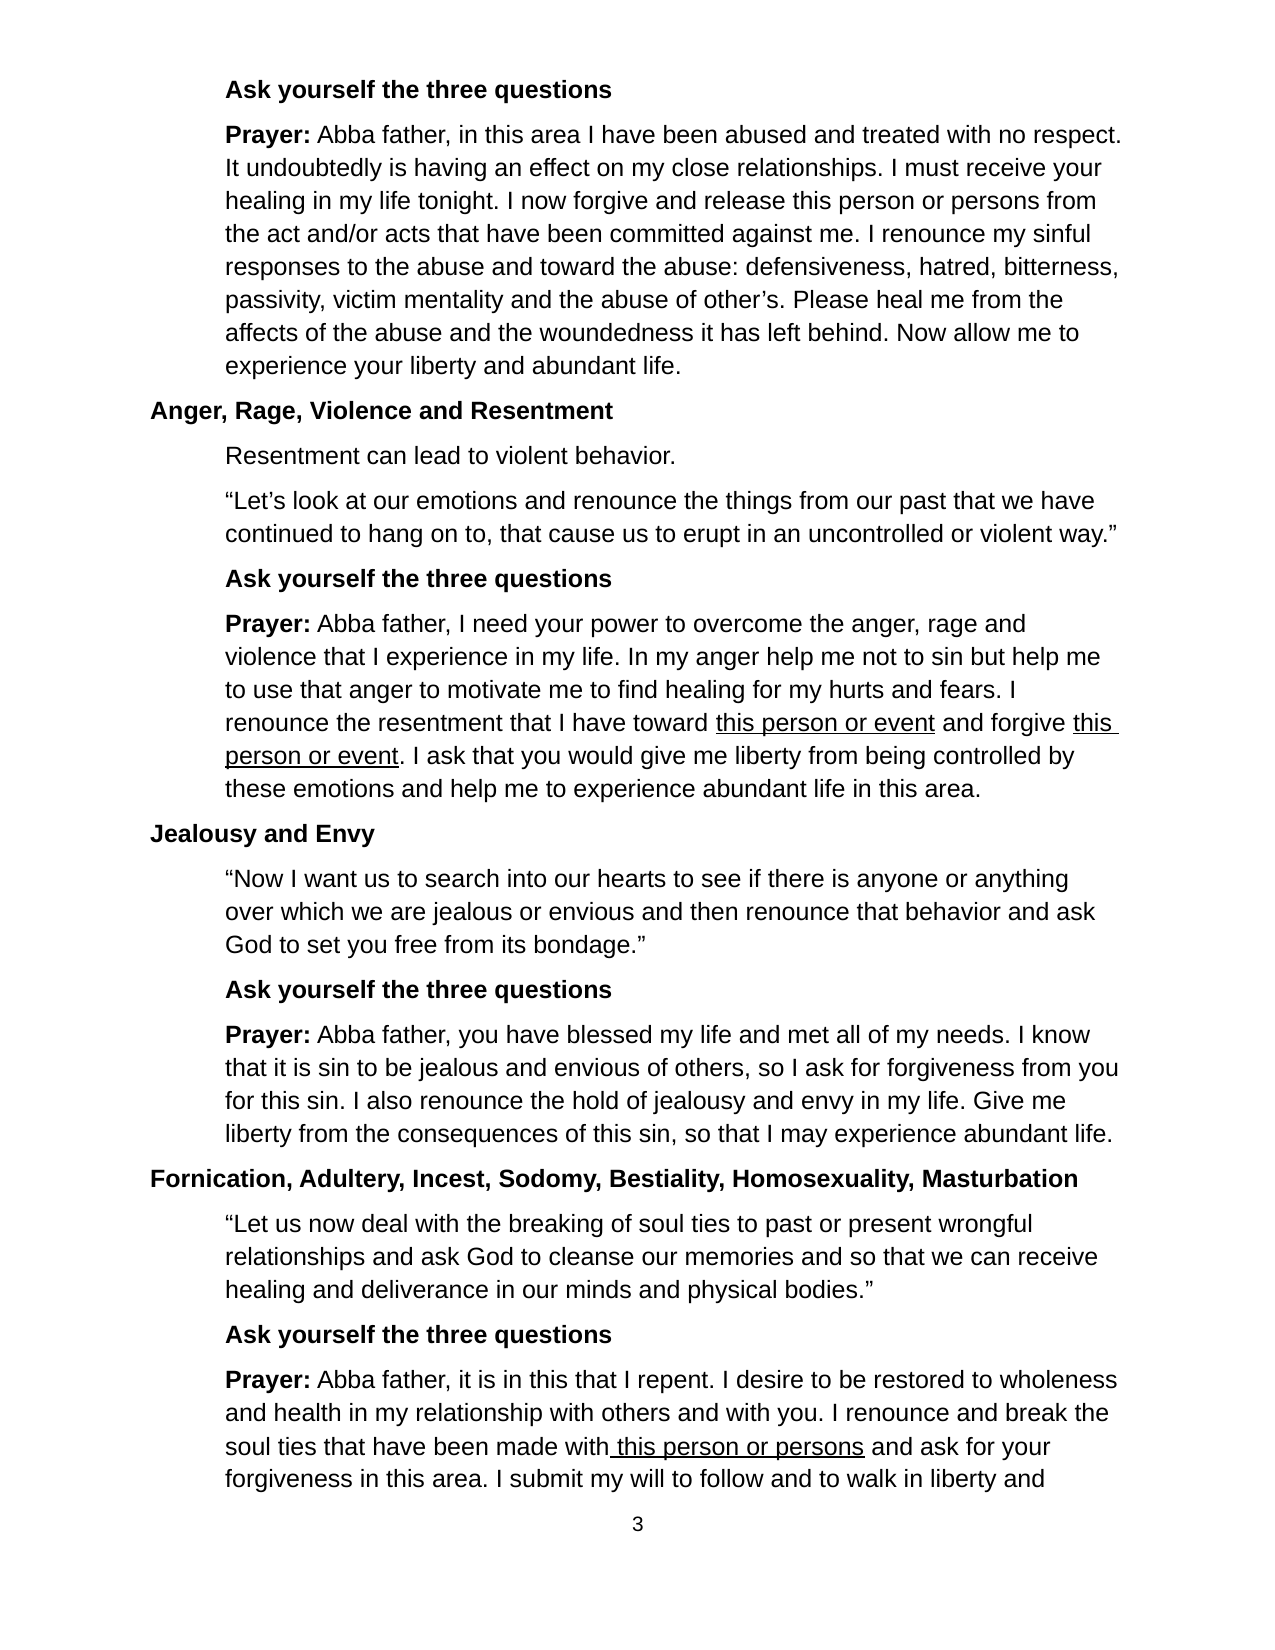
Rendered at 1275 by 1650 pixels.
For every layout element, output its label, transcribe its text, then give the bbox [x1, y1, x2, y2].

text Prayer: Abba father, you have blessed my life and met all of my needs. I know that it is sin to be jealous and envious of others, so I ask for forgiveness from you for this sin. I also renounce the hold of jealousy and envy in my life. Give me liberty from the consequences of this sin, so that I may experience abundant life. [225, 1020, 1125, 1148]
text Ask yourself the three questions [225, 75, 1125, 104]
subtitle Fornication, Adultery, Incest, Sodomy, Bestiality, Homosexuality, Masturbation [150, 1164, 1125, 1193]
text “Now I want us to search into our hearts to see if there is anyone or anything over which we are jealous or envious and then renounce that behavior and ask God to set you free from its bondage.” [225, 864, 1125, 959]
text Prayer: Abba father, it is in this that I repent. I desire to be restored to wholeness and health in my relationship with others and with you. I renounce and break the soul ties that have been made with this person or persons and ask for your forgiveness in this area. I submit my will to follow and to walk in liberty and [225, 1365, 1125, 1493]
text Ask yourself the three questions [225, 1320, 1125, 1349]
text “Let’s look at our emotions and renounce the things from our past that we have continued to hang on to, that cause us to erupt in an uncontrolled or violent way.” [225, 486, 1125, 548]
text “Let us now deal with the breaking of soul ties to past or present wrongful relationships and ask God to cleanse our memories and so that we can receive healing and deliverance in our minds and physical bodies.” [225, 1209, 1125, 1304]
text Prayer: Abba father, I need your power to overcome the anger, rage and violence that I experience in my life. In my anger help me not to sin but help me to use that anger to motivate me to find healing for my hurts and fears. I renounce the resentment that I have toward this person or event and forgive this person or event. I ask that you would give me liberty from being controlled by these emotions and help me to experience abundant life in this area. [225, 609, 1125, 803]
text Ask yourself the three questions [225, 564, 1125, 593]
subtitle Jealousy and Envy [150, 819, 1125, 848]
subtitle Anger, Rage, Violence and Resentment [150, 396, 1125, 425]
text Prayer: Abba father, in this area I have been abused and treated with no respect. It undoubtedly is having an effect on my close relationships. I must receive your healing in my life tonight. I now forgive and release this person or persons from the act and/or acts that have been committed against me. I renounce my sinful responses to the abuse and toward the abuse: defensiveness, hatred, bitterness, passivity, victim mentality and the abuse of other’s. Please heal me from the affects of the abuse and the woundedness it has left behind. Now allow me to experience your liberty and abundant life. [225, 120, 1125, 380]
text Resentment can lead to violent behavior. [225, 441, 1125, 470]
text Ask yourself the three questions [225, 975, 1125, 1004]
